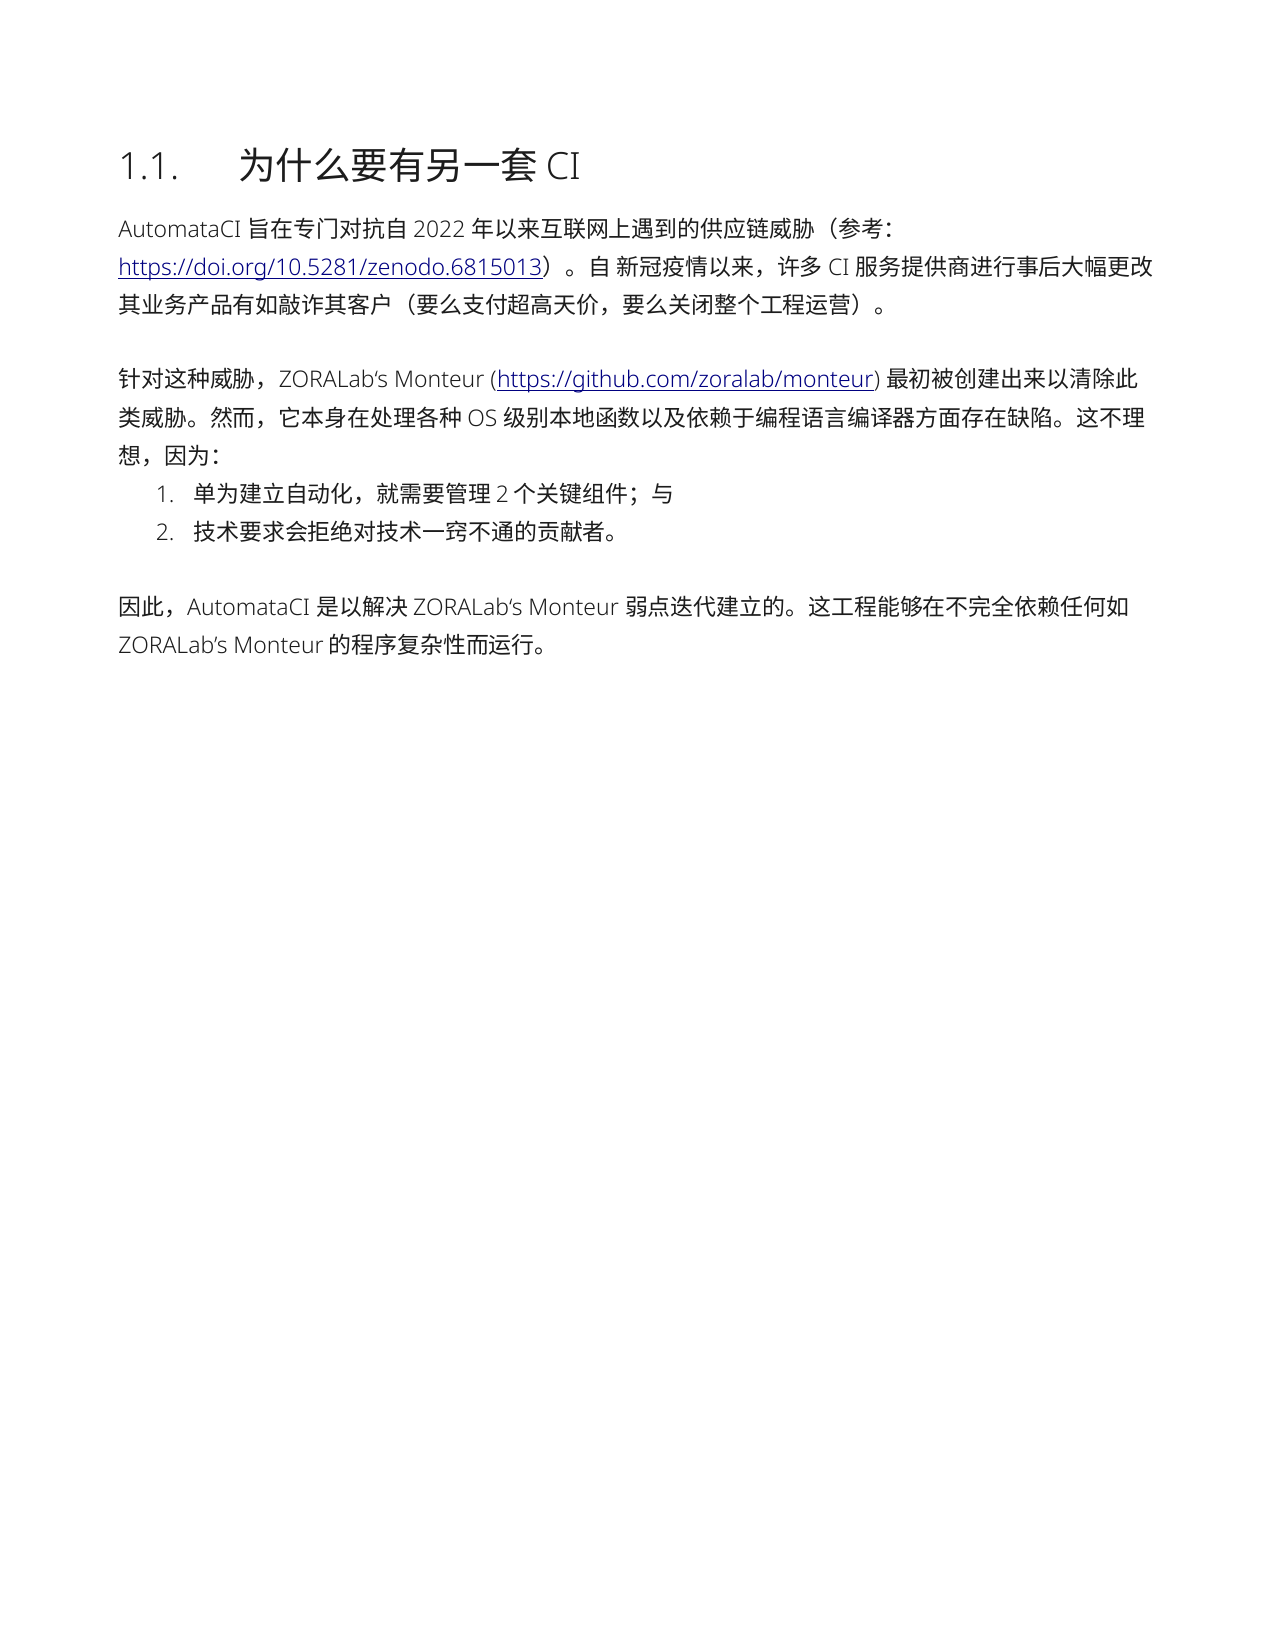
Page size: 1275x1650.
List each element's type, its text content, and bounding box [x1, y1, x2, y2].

subtitle 为什么要有另一套CI [118, 136, 1157, 191]
list 单为建立自动化，就需要管理2个关键组件；与 [156, 476, 1157, 509]
list 技术要求会拒绝对技术一窍不通的贡献者。 [156, 514, 1157, 547]
text AutomataCI 旨在专门对抗自 2022 年以来互联网上遇到的供应链威胁（参考：https://doi.org/10.5281/zenodo.6815013）。自 新冠疫情以来，许多 CI 服务提供商进行事后大幅更改其业务产品有如敲诈其客户（要么支付超高天价，要么关闭整个工程运营）。 [118, 211, 1157, 320]
text 针对这种威胁，ZORALab‘s Monteur (https://github.com/zoralab/monteur) 最初被创建出来以清除此类威胁。然而，它本身在处理各种 OS 级别本地函数以及依赖于编程语言编译器方面存在缺陷。这不理想，因为： [118, 361, 1157, 471]
text 因此，AutomataCI 是以解决 ZORALab‘s Monteur 弱点迭代建立的。这工程能够在不完全依赖任何如 ZORALab’s Monteur的程序复杂性而运行。 [118, 588, 1157, 660]
